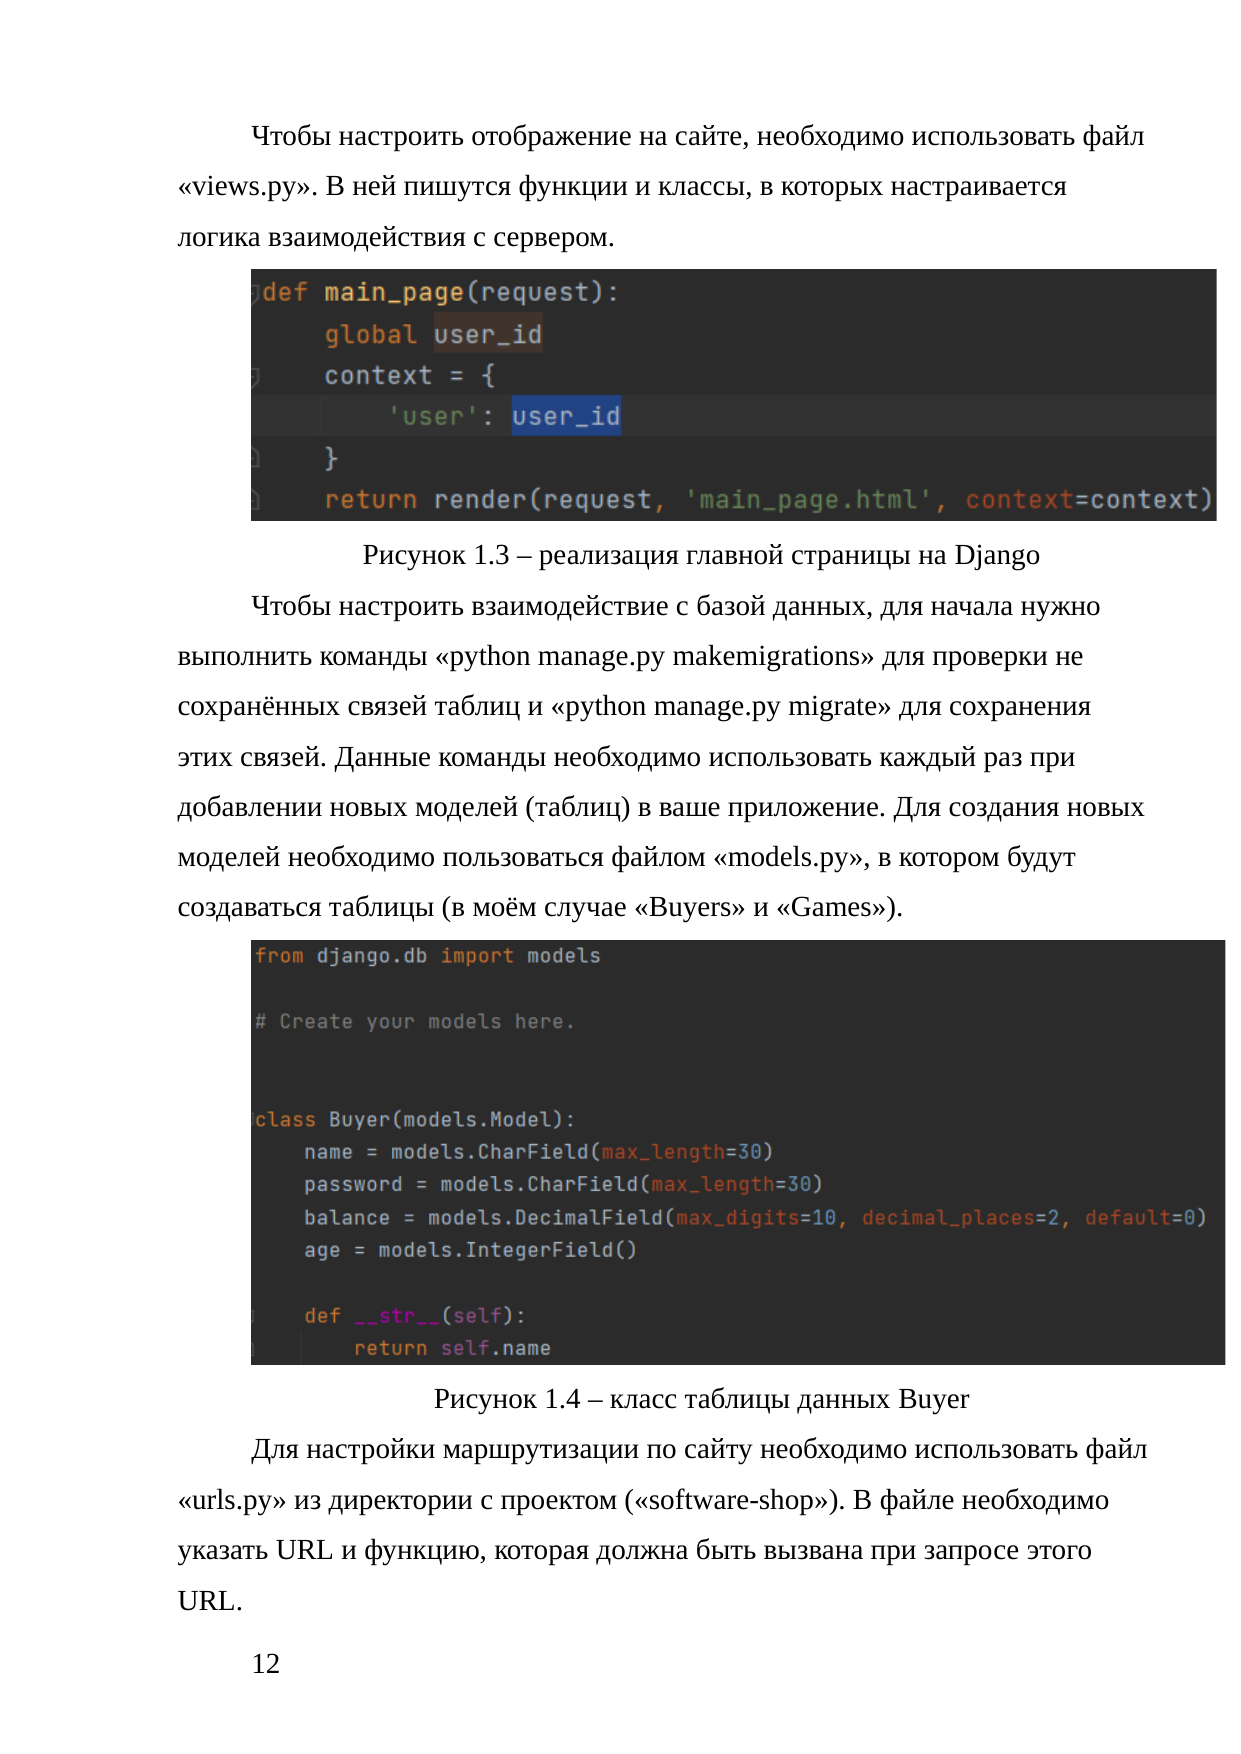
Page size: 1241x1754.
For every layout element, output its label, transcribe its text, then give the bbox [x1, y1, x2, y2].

text Рисунок 1.4 – класс таблицы данных Buyer [177, 1381, 1152, 1415]
picture [251, 940, 1226, 1365]
picture [251, 269, 1217, 521]
text Чтобы настроить взаимодействие с базой данных, для начала нужно выполнить команды «python manage.py makemigrations» для проверки не сохранённых связей таблиц и «python manage.py migrate» для сохранения этих связей. Данные команды необходимо использовать каждый раз при добавлении новых моделей (таблиц) в ваше приложение. Для создания новых моделей необходимо пользоваться файлом «models.py», в котором будут создаваться таблицы (в моём случае «Buyers» и «Games»). [177, 588, 1152, 923]
text Чтобы настроить отображение на сайте, необходимо использовать файл «views.py». В ней пишутся функции и классы, в которых настраивается логика взаимодействия с сервером. [177, 118, 1152, 252]
text Для настройки маршрутизации по сайту необходимо использовать файл «urls.py» из директории с проектом («software-shop»). В файле необходимо указать URL и функцию, которая должна быть вызвана при запросе этого URL. [177, 1432, 1152, 1616]
text Рисунок 1.3 – реализация главной страницы на Django [177, 537, 1152, 571]
